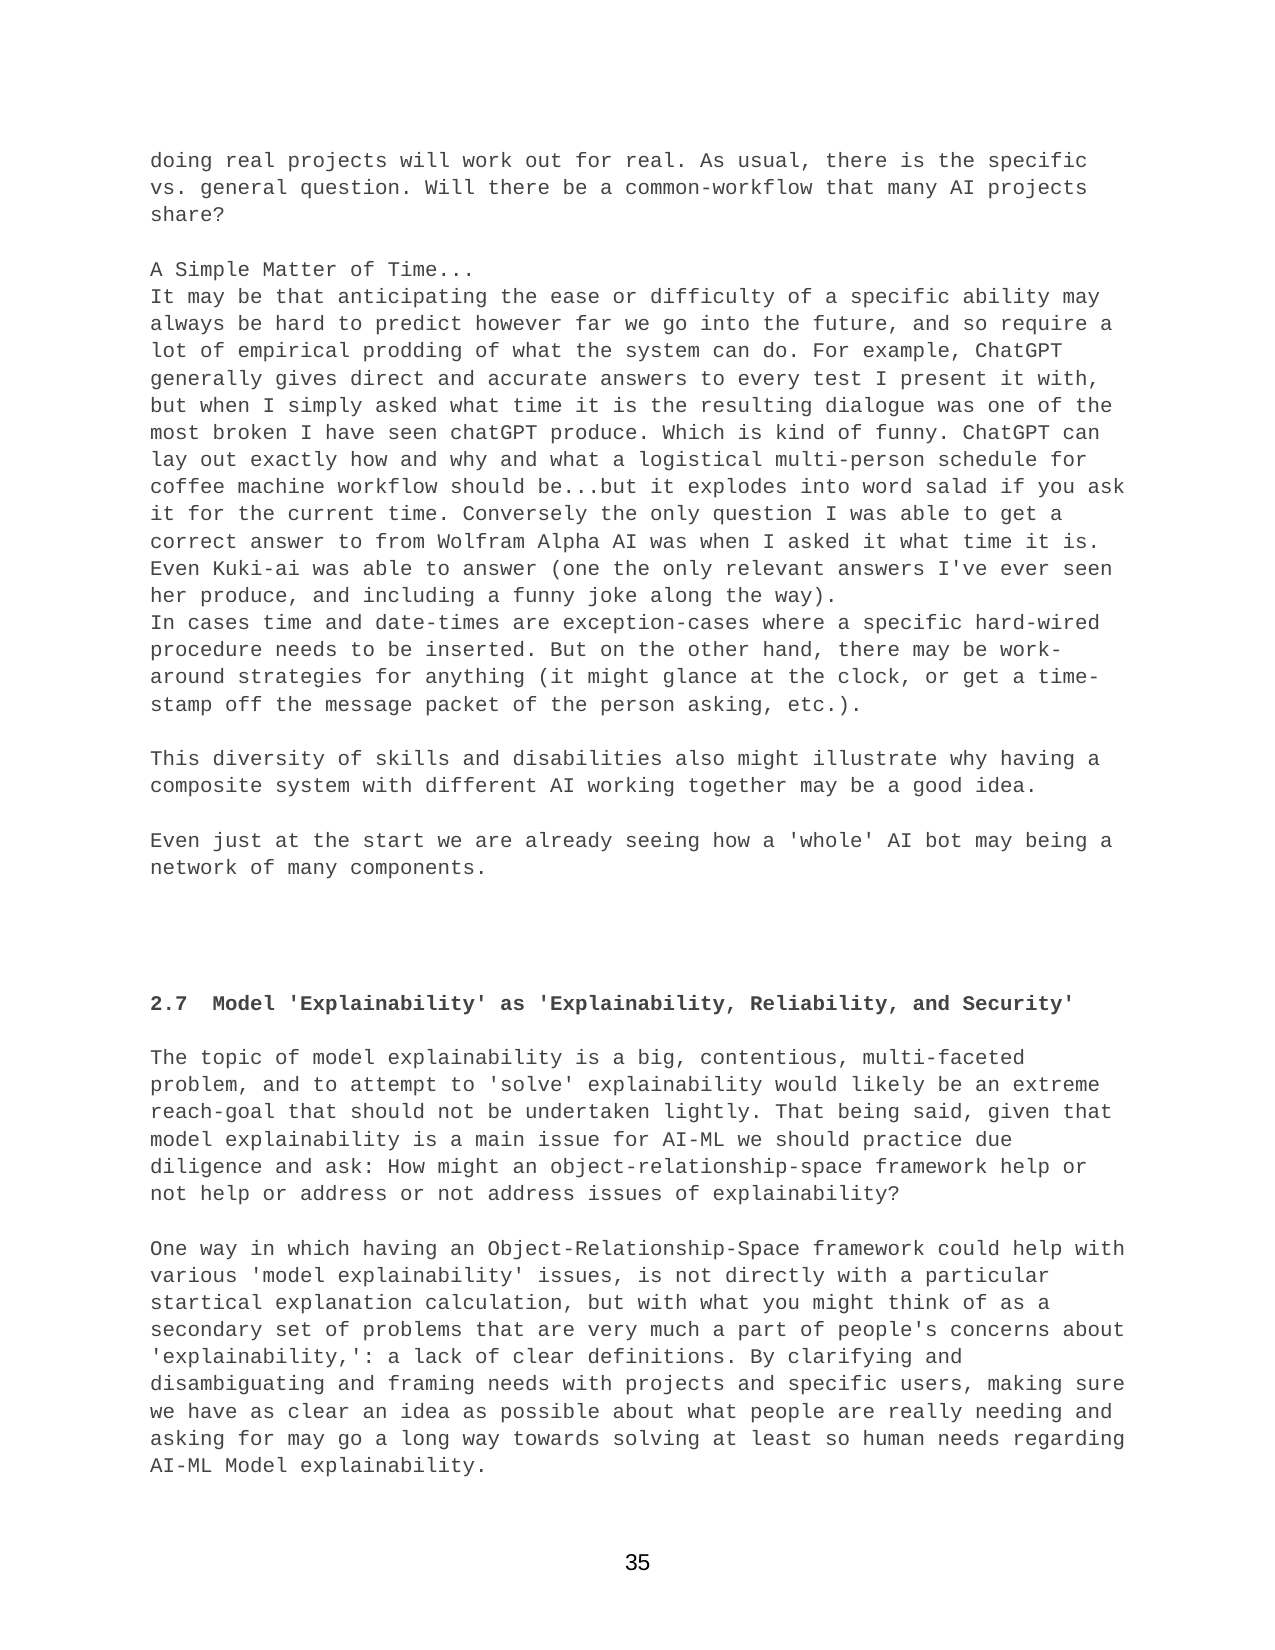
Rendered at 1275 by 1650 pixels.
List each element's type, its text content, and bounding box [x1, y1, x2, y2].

text Even just at the start we are already seeing how a 'whole' AI bot may being a network of many components. [150, 830, 1125, 881]
text One way in which having an Object-Relationship-Space framework could help with various 'model explainability' issues, is not directly with a particular startical explanation calculation, but with what you might think of as a secondary set of problems that are very much a part of people's concerns about 'explainability,': a lack of clear definitions. By clarifying and disambiguating and framing needs with projects and specific users, making sure we have as clear an idea as possible about what people are really needing and asking for may go a long way towards solving at least so human needs regarding AI-ML Model explainability. [150, 1237, 1125, 1479]
text A Simple Matter of Time... [150, 259, 1125, 282]
text In cases time and date-times are exception-cases where a specific hard-wired procedure needs to be inserted. But on the other hand, there may be work-around strategies for anything (it might glance at the clock, or get a time-stamp off the message packet of the person asking, etc.). [150, 612, 1125, 717]
text 2.7 Model 'Explainability' as 'Explainability, Reliability, and Security' [150, 993, 1125, 1016]
text This diversity of skills and disabilities also might illustrate why having a composite system with different AI working together may be a good idea. [150, 748, 1125, 799]
text The topic of model explainability is a big, contentious, multi-faceted problem, and to attempt to 'solve' explainability would likely be an extreme reach-goal that should not be undertaken lightly. That being said, given that model explainability is a main issue for AI-ML we should practice due diligence and ask: How might an object-relationship-space framework help or not help or address or not address issues of explainability? [150, 1047, 1125, 1207]
text It may be that anticipating the ease or difficulty of a specific ability may always be hard to predict however far we go into the future, and so require a lot of empirical prodding of what the system can do. For example, ChatGPT generally gives direct and accurate answers to every test I present it with, but when I simply asked what time it is the resulting dialogue was one of the most broken I have seen chatGPT produce. Which is kind of funny. ChatGPT can lay out exactly how and why and what a logistical multi-person schedule for coffee machine workflow should be...but it explodes into word salad if you ask it for the current time. Conversely the only question I was able to get a correct answer to from Wolfram Alpha AI was when I asked it what time it is. Even Kuki-ai was able to answer (one the only relevant answers I've ever seen her produce, and including a funny joke along the way). [150, 286, 1125, 609]
text doing real projects will work out for real. As usual, there is the specific vs. general question. Will there be a common-workflow that many AI projects share? [150, 150, 1125, 228]
